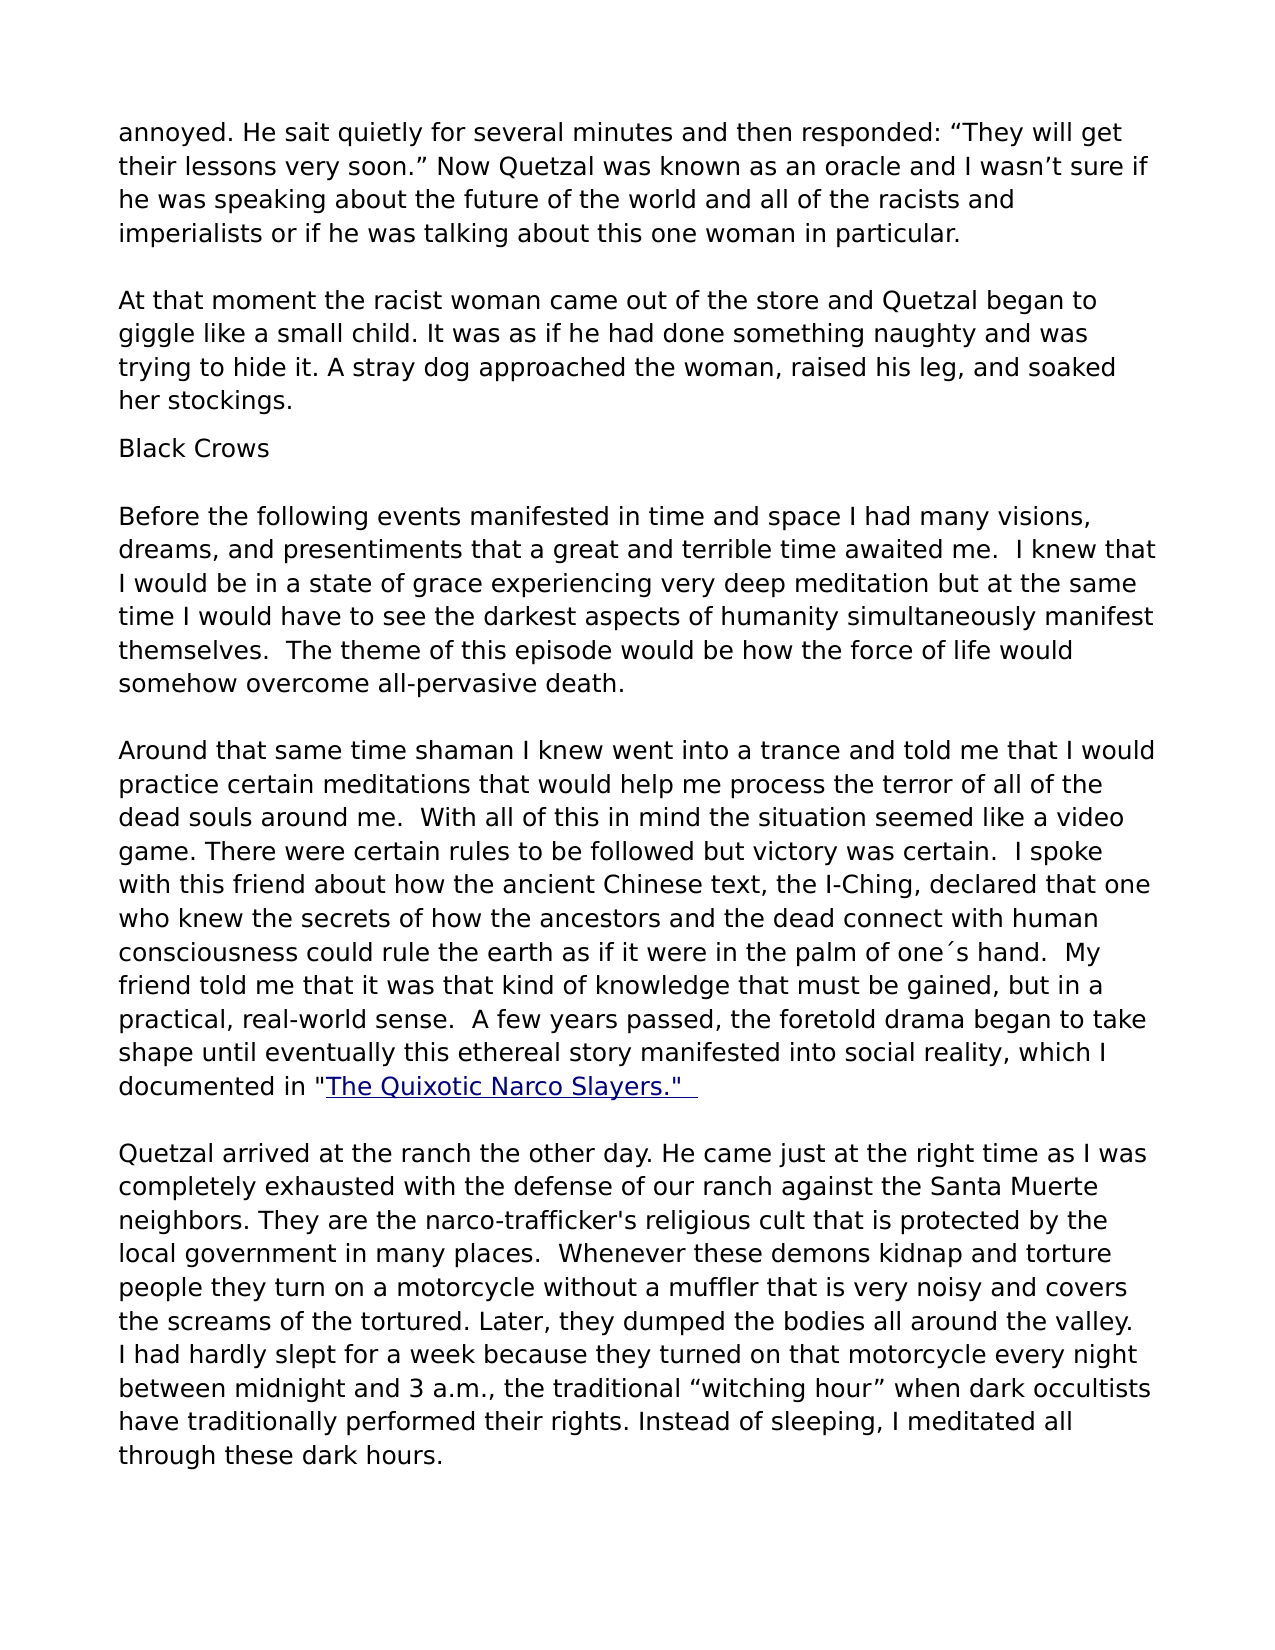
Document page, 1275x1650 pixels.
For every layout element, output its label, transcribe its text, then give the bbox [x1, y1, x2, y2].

text annoyed. He sait quietly for several minutes and then responded: “They will get their lessons very soon.” Now Quetzal was known as an oracle and I wasn’t sure if he was speaking about the future of the world and all of the racists and imperialists or if he was talking about this one woman in particular. At that moment the racist woman came out of the store and Quetzal began to giggle like a small child. It was as if he had done something naughty and was trying to hide it. A stray dog approached the woman, raised his leg, and soaked her stockings. [118, 118, 1157, 416]
text Black Crows Before the following events manifested in time and space I had many visions, dreams, and presentiments that a great and terrible time awaited me. I knew that I would be in a state of grace experiencing very deep meditation but at the same time I would have to see the darkest aspects of humanity simultaneously manifest themselves. The theme of this episode would be how the force of life would somehow overcome all-pervasive death. Around that same time shaman I knew went into a trance and told me that I would practice certain meditations that would help me process the terror of all of the dead souls around me. With all of this in mind the situation seemed like a video game. There were certain rules to be followed but victory was certain. I spoke with this friend about how the ancient Chinese text, the I-Ching, declared that one who knew the secrets of how the ancestors and the dead connect with human consciousness could rule the earth as if it were in the palm of one´s hand. My friend told me that it was that kind of knowledge that must be gained, but in a practical, real-world sense. A few years passed, the foretold drama began to take shape until eventually this ethereal story manifested into social reality, which I documented in "The Quixotic Narco Slayers." Quetzal arrived at the ranch the other day. He came just at the right time as I was completely exhausted with the defense of our ranch against the Santa Muerte neighbors. They are the narco-trafficker's religious cult that is protected by the local government in many places. Whenever these demons kidnap and torture people they turn on a motorcycle without a muffler that is very noisy and covers the screams of the tortured. Later, they dumped the bodies all around the valley. I had hardly slept for a week because they turned on that motorcycle every night between midnight and 3 a.m., the traditional “witching hour” when dark occultists have traditionally performed their rights. Instead of sleeping, I meditated all through these dark hours. [118, 434, 1157, 1503]
